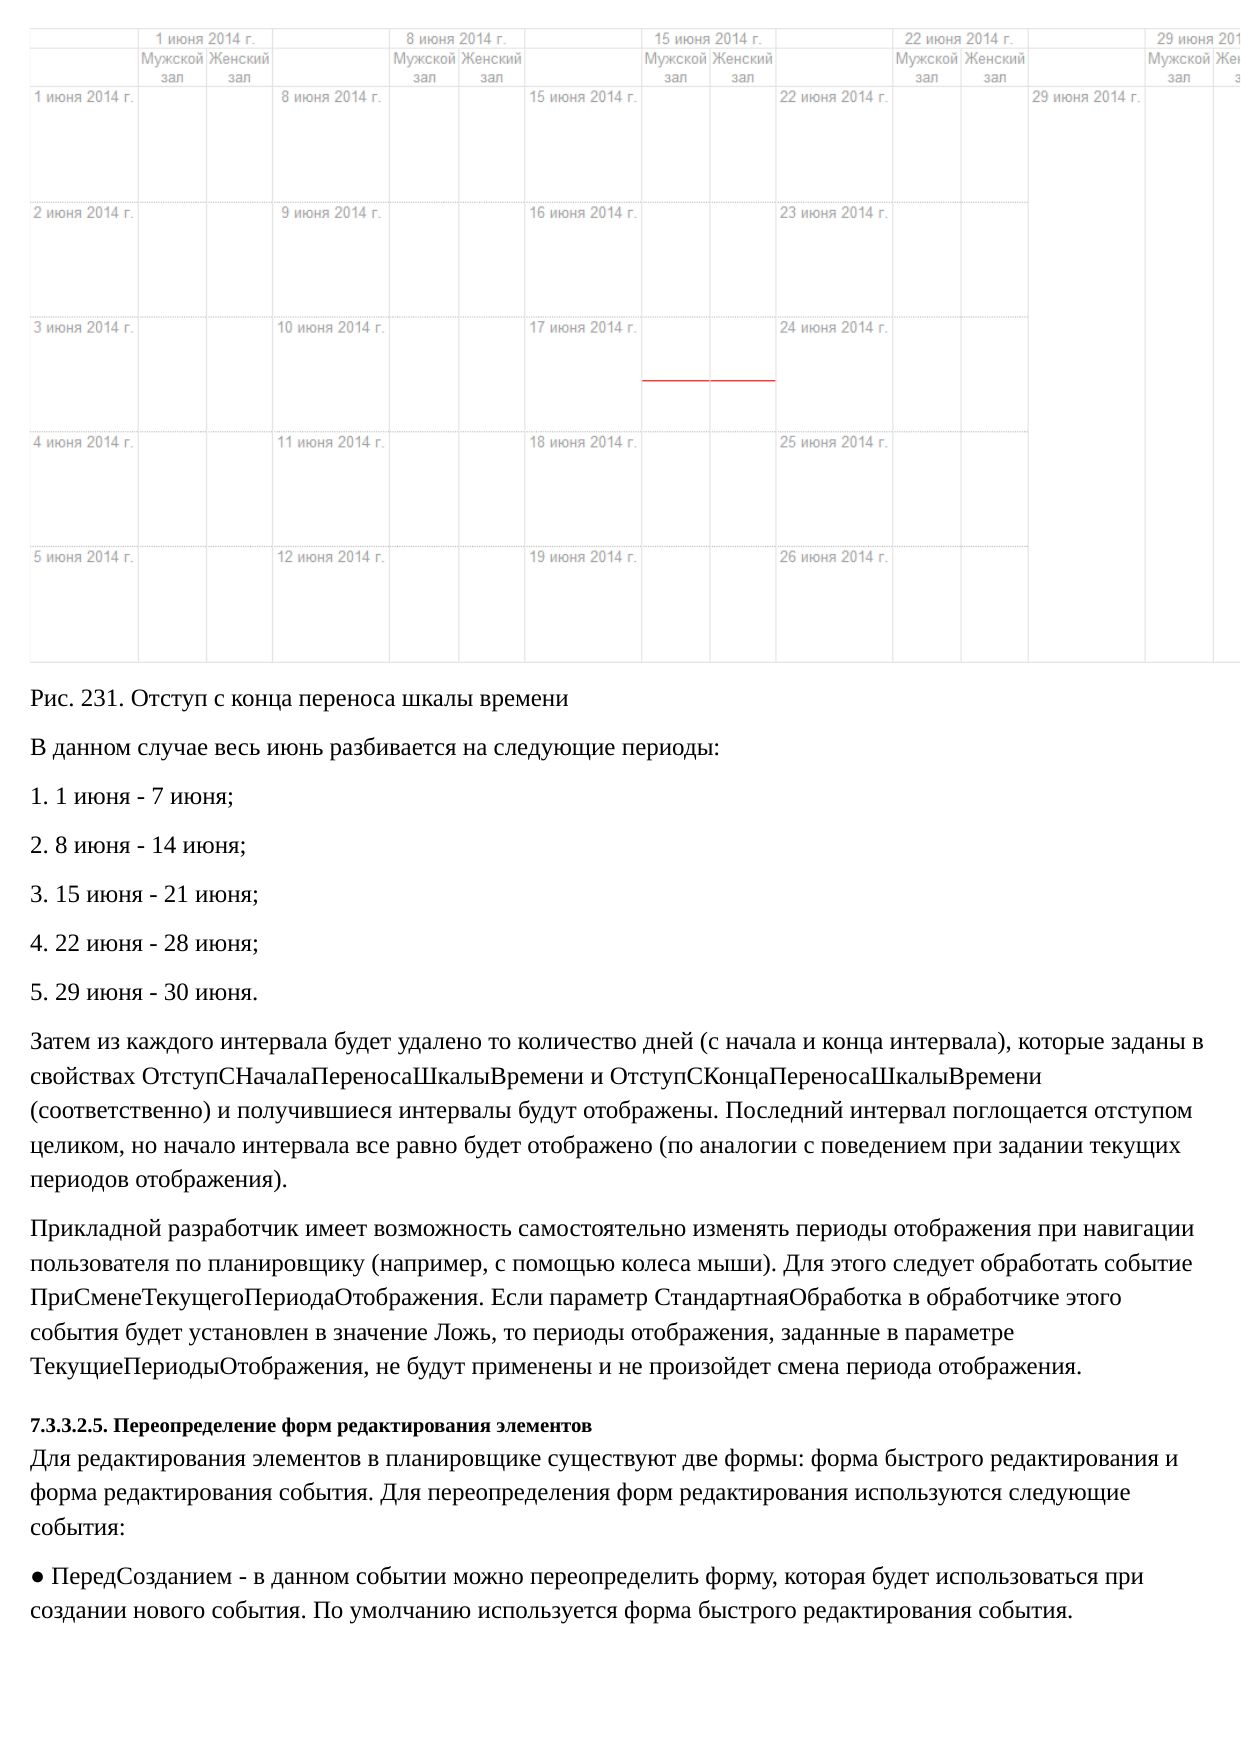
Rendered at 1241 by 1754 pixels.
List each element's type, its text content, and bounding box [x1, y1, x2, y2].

text Затем из каждого интервала будет удалено то количество дней (с начала и конца интервала), которые заданы в свойствах ОтступСНачалаПереносаШкалыВремени и ОтступСКонцаПереносаШкалыВремени (соответственно) и получившиеся интервалы будут отображены. Последний интервал поглощается отступом целиком, но начало интервала все равно будет отображено (по аналогии с поведением при задании текущих периодов отображения). [30, 1026, 1211, 1193]
picture [29, 28, 1241, 663]
text ● ПередСозданием ‑ в данном событии можно переопределить форму, которая будет использоваться при создании нового события. По умолчанию используется форма быстрого редактирования события. [30, 1561, 1211, 1624]
text 5. 29 июня ‑ 30 июня. [30, 977, 1211, 1006]
text 3. 15 июня ‑ 21 июня; [30, 879, 1211, 908]
text Рис. 231. Отступ с конца переноса шкалы времени [30, 683, 1211, 712]
text 2. 8 июня ‑ 14 июня; [30, 830, 1211, 859]
text Прикладной разработчик имеет возможность самостоятельно изменять периоды отображения при навигации пользователя по планировщику (например, с помощью колеса мыши). Для этого следует обработать событие ПриСменеТекущегоПериодаОтображения. Если параметр СтандартнаяОбработка в обработчике этого события будет установлен в значение Ложь, то периоды отображения, заданные в параметре ТекущиеПериодыОтображения, не будут применены и не произойдет смена периода отображения. [30, 1213, 1211, 1380]
text Для редактирования элементов в планировщике существуют две формы: форма быстрого редактирования и форма редактирования события. Для переопределения форм редактирования используются следующие события: [30, 1443, 1211, 1541]
subtitle 7.3.3.2.5. Переопределение форм редактирования элементов [30, 1413, 1211, 1437]
text 1. 1 июня ‑ 7 июня; [30, 781, 1211, 810]
text В данном случае весь июнь разбивается на следующие периоды: [30, 732, 1211, 761]
text 4. 22 июня ‑ 28 июня; [30, 928, 1211, 957]
